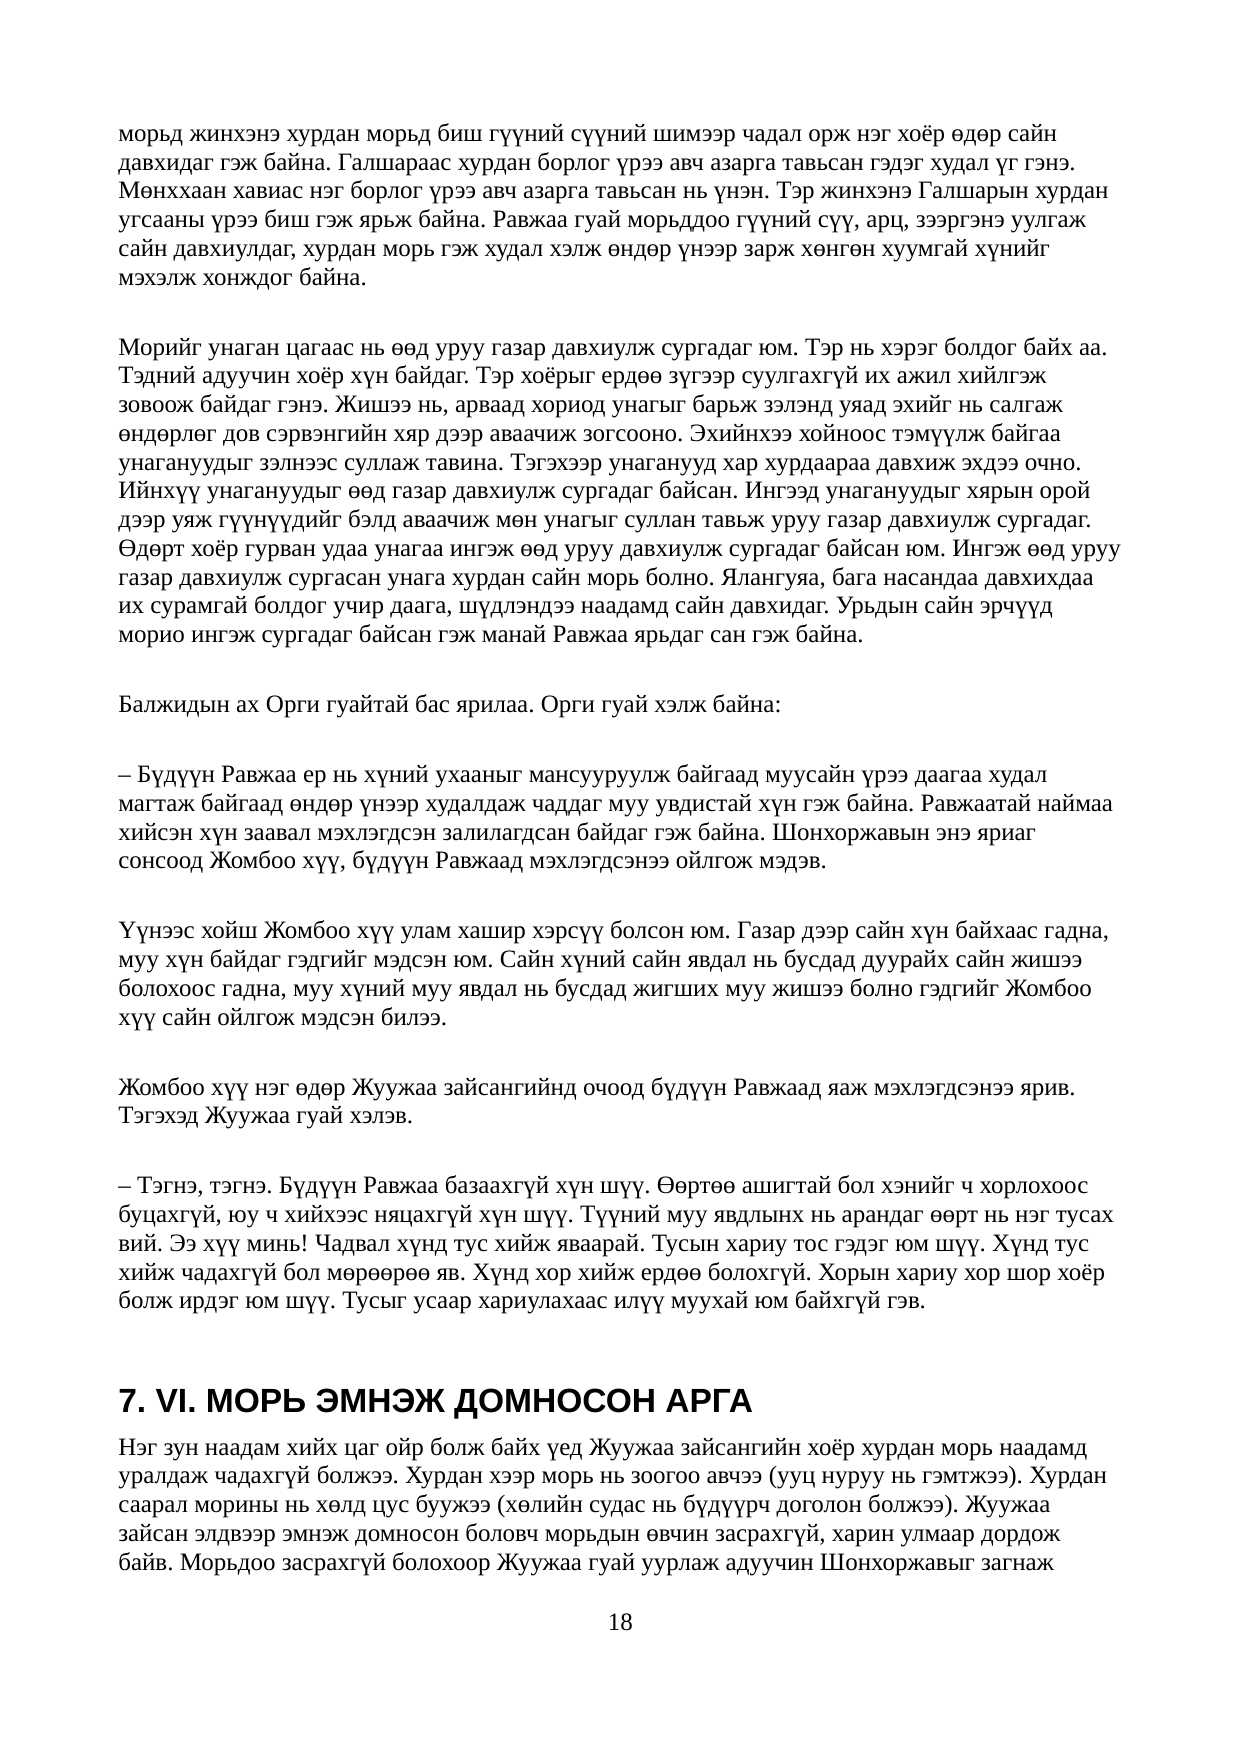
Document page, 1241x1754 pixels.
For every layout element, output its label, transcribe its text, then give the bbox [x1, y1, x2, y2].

text – Бүдүүн Равжаа ер нь хүний ухааныг мансууруулж байгаад муусайн үрээ даагаа худал магтаж байгаад өндөр үнээр худалдаж чаддаг муу увдистай хүн гэж байна. Равжаатай наймаа хийсэн хүн заавал мэхлэгдсэн залилагдсан байдаг гэж байна. Шонхоржавын энэ яриаг сонсоод Жомбоо хүү, бүдүүн Равжаад мэхлэгдсэнээ ойлгож мэдэв. [118, 759, 1122, 903]
text Нэг зун наадам хийх цаг ойр болж байх үед Жуужаа зайсангийн хоёр хурдан морь наадамд уралдаж чадахгүй болжээ. Хурдан хээр морь нь зоогоо авчээ (ууц нуруу нь гэмтжээ). Хурдан саарал морины нь хөлд цус буужээ (хөлийн судас нь бүдүүрч доголон болжээ). Жуужаа зайсан элдвээр эмнэж домносон боловч морьдын өвчин засрахгүй, харин улмаар дордож байв. Морьдоо засрахгүй болохоор Жуужаа гуай уурлаж адуучин Шонхоржавыг загнаж [118, 1432, 1122, 1576]
text Жомбоо хүү нэг өдөр Жуужаа зайсангийнд очоод бүдүүн Равжаад яаж мэхлэгдсэнээ ярив. Тэгэхэд Жуужаа гуай хэлэв. [118, 1072, 1122, 1158]
text морьд жинхэнэ хурдан морьд биш гүүний сүүний шимээр чадал орж нэг хоёр өдөр сайн давхидаг гэж байна. Галшараас хурдан борлог үрээ авч азарга тавьсан гэдэг худал үг гэнэ. Мөнххаан хавиас нэг борлог үрээ авч азарга тавьсан нь үнэн. Тэр жинхэнэ Галшарын хурдан угсааны үрээ биш гэж ярьж байна. Равжаа гуай морьддоо гүүний сүү, арц, зээргэнэ уулгаж сайн давхиулдаг, хурдан морь гэж худал хэлж өндөр үнээр зарж хөнгөн хуумгай хүнийг мэхэлж хонждог байна. [118, 118, 1122, 319]
subtitle VI. МОРЬ ЭМНЭЖ ДОМНОСОН АРГА [118, 1381, 1122, 1419]
text Балжидын ах Орги гуайтай бас ярилаа. Орги гуай хэлж байна: [118, 689, 1122, 747]
text Үүнээс хойш Жомбоо хүү улам хашир хэрсүү болсон юм. Газар дээр сайн хүн байхаас гадна, муу хүн байдаг гэдгийг мэдсэн юм. Сайн хүний сайн явдал нь бусдад дуурайх сайн жишээ болохоос гадна, муу хүний муу явдал нь бусдад жигших муу жишээ болно гэдгийг Жомбоо хүү сайн ойлгож мэдсэн билээ. [118, 916, 1122, 1059]
text Морийг унаган цагаас нь өөд уруу газар давхиулж сургадаг юм. Тэр нь хэрэг болдог байх аа. Тэдний адуучин хоёр хүн байдаг. Тэр хоёрыг ердөө зүгээр суулгахгүй их ажил хийлгэж зовоож байдаг гэнэ. Жишээ нь, арваад хориод унагыг барьж зэлэнд уяад эхийг нь салгаж өндөрлөг дов сэрвэнгийн хяр дээр аваачиж зогсооно. Эхийнхээ хойноос тэмүүлж байгаа унагануудыг зэлнээс суллаж тавина. Тэгэхээр унаганууд хар хурдаараа давхиж эхдээ очно. Ийнхүү унагануудыг өөд газар давхиулж сургадаг байсан. Ингээд унагануудыг хярын орой дээр уяж гүүнүүдийг бэлд аваачиж мөн унагыг суллан тавьж уруу газар давхиулж сургадаг. Өдөрт хоёр гурван удаа унагаа ингэж өөд уруу давхиулж сургадаг байсан юм. Ингэж өөд уруу газар давхиулж сургасан унага хурдан сайн морь болно. Ялангуяа, бага насандаа давхихдаа их сурамгай болдог учир даага, шүдлэндээ наадамд сайн давхидаг. Урьдын сайн эрчүүд морио ингэж сургадаг байсан гэж манай Равжаа ярьдаг сан гэж байна. [118, 332, 1122, 677]
text – Тэгнэ, тэгнэ. Бүдүүн Равжаа базаахгүй хүн шүү. Өөртөө ашигтай бол хэнийг ч хорлохоос буцахгүй, юу ч хийхээс няцахгүй хүн шүү. Түүний муу явдлынх нь арандаг өөрт нь нэг тусах вий. Ээ хүү минь! Чадвал хүнд тус хийж яваарай. Тусын хариу тос гэдэг юм шүү. Хүнд тус хийж чадахгүй бол мөрөөрөө яв. Хүнд хор хийж ердөө болохгүй. Хорын хариу хор шор хоёр болж ирдэг юм шүү. Тусыг усаар хариулахаас илүү муухай юм байхгүй гэв. [118, 1171, 1122, 1343]
